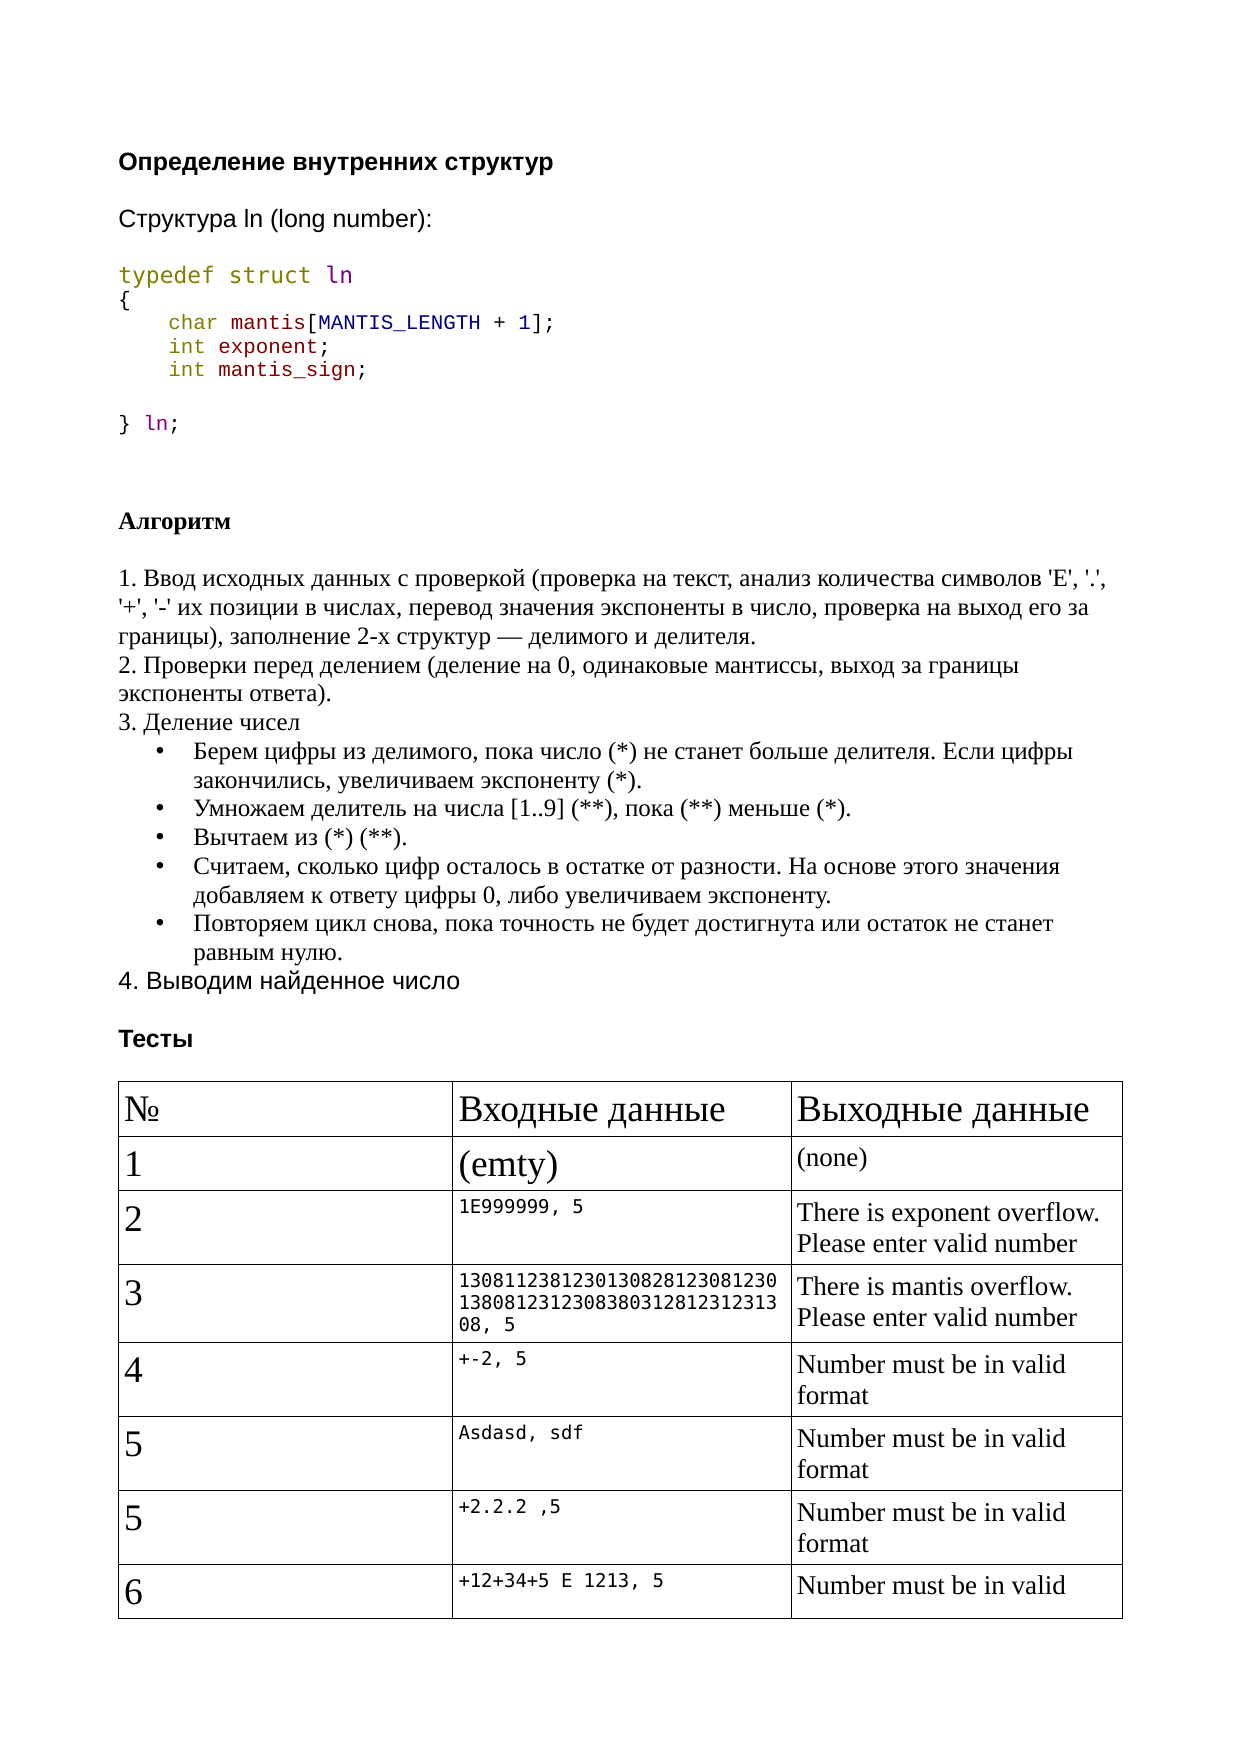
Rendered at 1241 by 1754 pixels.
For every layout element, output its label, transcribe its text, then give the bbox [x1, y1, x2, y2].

table_cell (emty) [453, 1137, 791, 1190]
text 4. Выводим найденное число [118, 966, 1122, 995]
text Структура ln (long number): [118, 204, 1122, 233]
list Повторяем цикл снова, пока точность не будет достигнута или остаток не станет равным нулю. [156, 908, 1122, 966]
table_cell (none) [792, 1137, 1122, 1190]
text typedef struct ln [118, 262, 1122, 288]
list Берем цифры из делимого, пока число (*) не станет больше делителя. Если цифры закончились, увеличиваем экспоненту (*). [156, 736, 1122, 793]
text 2. Проверки перед делением (деление на 0, одинаковые мантиссы, выход за границы экспоненты ответа). [118, 650, 1122, 707]
table_cell 4 [119, 1343, 452, 1416]
table_header Входные данные [453, 1082, 791, 1136]
list Вычтаем из (*) (**). [156, 822, 1122, 851]
table_cell Number must be in valid format [792, 1343, 1122, 1416]
text 3. Деление чисел [118, 707, 1122, 736]
table_cell There is exponent overflow. Please enter valid number [792, 1191, 1122, 1264]
table_header № [119, 1082, 452, 1136]
table_cell Number must be in valid format [792, 1491, 1122, 1564]
table_cell +2.2.2 ,5 [453, 1491, 791, 1564]
table_cell Number must be in valid [792, 1565, 1122, 1618]
table_cell Asdasd, sdf [453, 1417, 791, 1490]
list Считаем, сколько цифр осталось в остатке от разности. На основе этого значения добавляем к ответу цифры 0, либо увеличиваем экспоненту. [156, 851, 1122, 908]
table_cell +12+34+5 E 1213, 5 [453, 1565, 791, 1618]
table_cell There is mantis overflow. Please enter valid number [792, 1265, 1122, 1342]
text 1. Ввод исходных данных с проверкой (проверка на текст, анализ количества символов 'E', '.', '+', '-' их позиции в числах, перевод значения экспоненты в число, проверка на выход его за границы), заполнение 2-х структур — делимого и делителя. [118, 563, 1122, 650]
text int exponent; [118, 336, 1122, 359]
table_cell 1308112381230130828123081230138081231230838031281231231308, 5 [453, 1265, 791, 1342]
text int mantis_sign; [118, 359, 1122, 383]
text Тесты [118, 1023, 1122, 1052]
table_header Выходные данные [792, 1082, 1122, 1136]
text Определение внутренних структур [118, 147, 1122, 176]
table_cell 3 [119, 1265, 452, 1342]
table_cell +-2, 5 [453, 1343, 791, 1416]
table_cell 6 [119, 1565, 452, 1618]
table_cell 2 [119, 1191, 452, 1264]
text { [118, 288, 1122, 312]
table_cell Number must be in valid format [792, 1417, 1122, 1490]
table_cell 1 [119, 1137, 452, 1190]
table_cell 5 [119, 1491, 452, 1564]
table_cell 1E999999, 5 [453, 1191, 791, 1264]
list Умножаем делитель на числа [1..9] (**), пока (**) меньше (*). [156, 793, 1122, 822]
text Алгоритм [118, 506, 1122, 535]
table_cell 5 [119, 1417, 452, 1490]
text } ln; [118, 413, 1122, 436]
text char mantis[MANTIS_LENGTH + 1]; [118, 312, 1122, 336]
